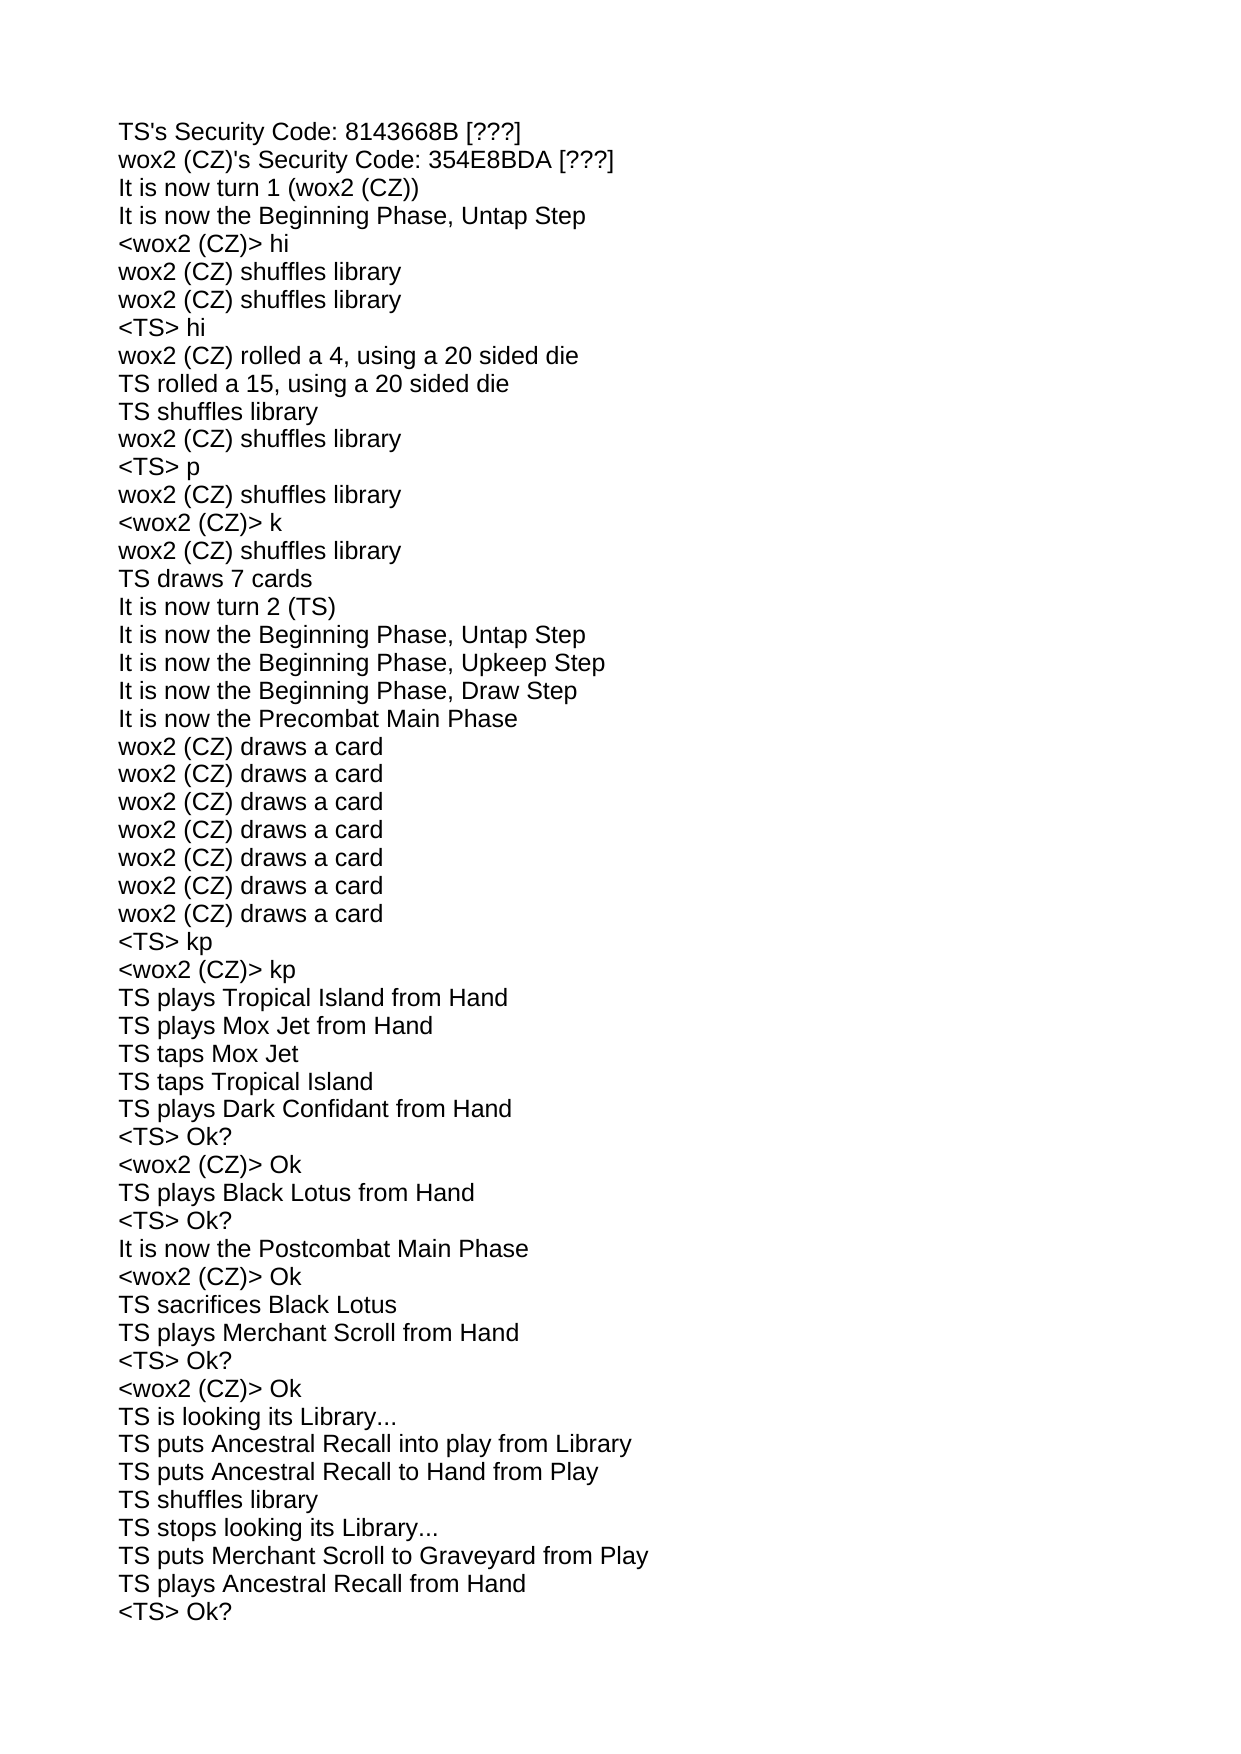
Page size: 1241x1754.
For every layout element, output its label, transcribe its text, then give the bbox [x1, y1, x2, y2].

text <wox2 (CZ)> Ok [118, 1374, 1122, 1402]
text wox2 (CZ) draws a card [118, 872, 1122, 900]
text wox2 (CZ) rolled a 4, using a 20 sided die [118, 341, 1122, 369]
text wox2 (CZ) draws a card [118, 844, 1122, 872]
text TS plays Dark Confidant from Hand [118, 1095, 1122, 1123]
text wox2 (CZ) draws a card [118, 732, 1122, 760]
text TS rolled a 15, using a 20 sided die [118, 369, 1122, 397]
text TS shuffles library [118, 1486, 1122, 1514]
text It is now turn 2 (TS) [118, 593, 1122, 621]
text TS stops looking its Library... [118, 1514, 1122, 1542]
text It is now the Beginning Phase, Draw Step [118, 676, 1122, 704]
text <wox2 (CZ)> hi [118, 230, 1122, 258]
text <wox2 (CZ)> k [118, 509, 1122, 537]
text It is now the Beginning Phase, Untap Step [118, 621, 1122, 648]
text <wox2 (CZ)> kp [118, 956, 1122, 983]
text TS taps Mox Jet [118, 1039, 1122, 1067]
text <TS> p [118, 453, 1122, 481]
text <TS> hi [118, 313, 1122, 341]
text TS's Security Code: 8143668B [???] [118, 118, 1122, 146]
text wox2 (CZ) shuffles library [118, 425, 1122, 453]
text wox2 (CZ) draws a card [118, 900, 1122, 928]
text <TS> Ok? [118, 1598, 1122, 1626]
text <wox2 (CZ)> Ok [118, 1151, 1122, 1179]
text wox2 (CZ) shuffles library [118, 537, 1122, 565]
text TS puts Merchant Scroll to Graveyard from Play [118, 1542, 1122, 1570]
text wox2 (CZ) shuffles library [118, 286, 1122, 313]
text wox2 (CZ)'s Security Code: 354E8BDA [???] [118, 146, 1122, 174]
text TS plays Mox Jet from Hand [118, 1011, 1122, 1039]
text TS plays Tropical Island from Hand [118, 983, 1122, 1011]
text TS plays Black Lotus from Hand [118, 1179, 1122, 1207]
text TS puts Ancestral Recall into play from Library [118, 1430, 1122, 1458]
text wox2 (CZ) draws a card [118, 788, 1122, 816]
text It is now the Beginning Phase, Untap Step [118, 202, 1122, 230]
text TS sacrifices Black Lotus [118, 1291, 1122, 1318]
text wox2 (CZ) shuffles library [118, 481, 1122, 509]
text <TS> Ok? [118, 1207, 1122, 1235]
text TS taps Tropical Island [118, 1067, 1122, 1095]
text It is now the Beginning Phase, Upkeep Step [118, 648, 1122, 676]
text It is now turn 1 (wox2 (CZ)) [118, 174, 1122, 202]
text wox2 (CZ) draws a card [118, 760, 1122, 788]
text <TS> Ok? [118, 1346, 1122, 1374]
text <TS> kp [118, 928, 1122, 956]
text wox2 (CZ) shuffles library [118, 258, 1122, 286]
text It is now the Postcombat Main Phase [118, 1235, 1122, 1263]
text TS plays Merchant Scroll from Hand [118, 1318, 1122, 1346]
text <TS> Ok? [118, 1123, 1122, 1151]
text TS puts Ancestral Recall to Hand from Play [118, 1458, 1122, 1486]
text wox2 (CZ) draws a card [118, 816, 1122, 844]
text TS is looking its Library... [118, 1402, 1122, 1430]
text TS plays Ancestral Recall from Hand [118, 1570, 1122, 1598]
text It is now the Precombat Main Phase [118, 704, 1122, 732]
text <wox2 (CZ)> Ok [118, 1263, 1122, 1291]
text TS shuffles library [118, 397, 1122, 425]
text TS draws 7 cards [118, 565, 1122, 593]
